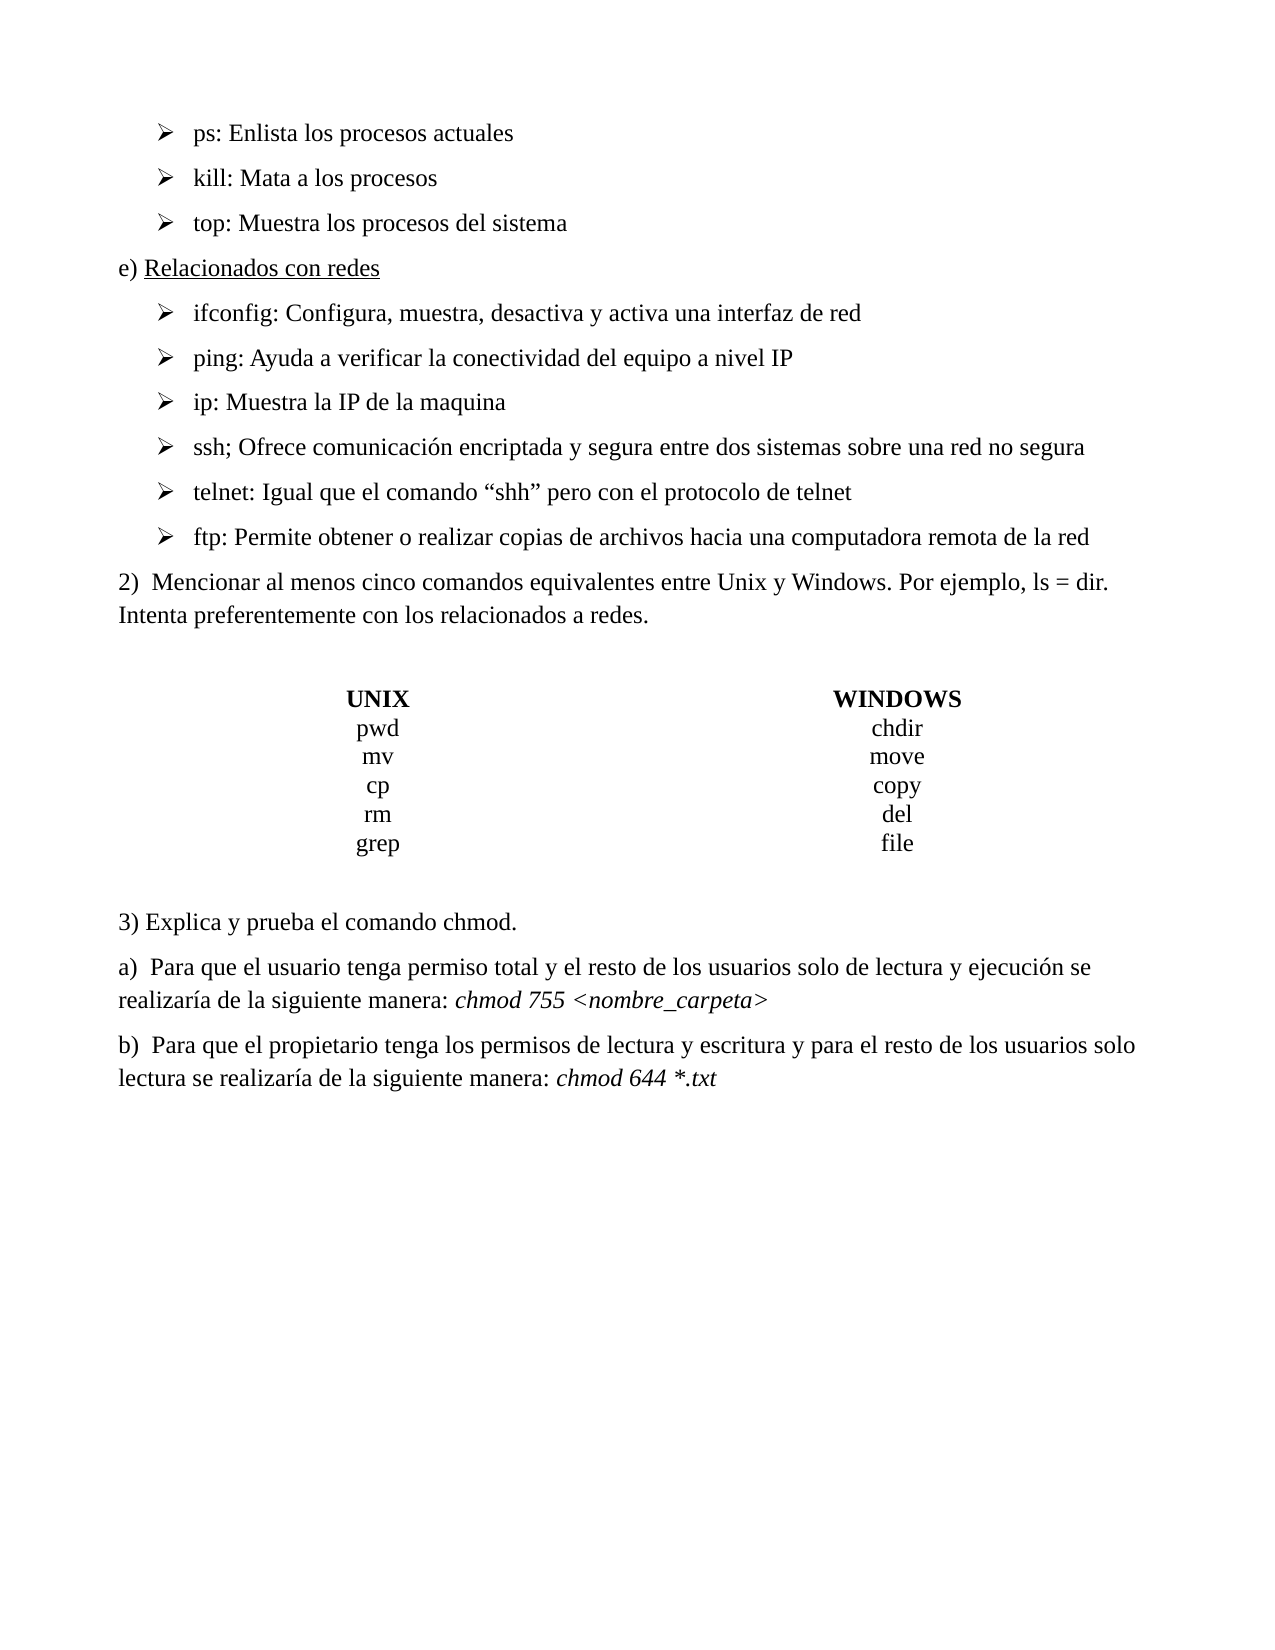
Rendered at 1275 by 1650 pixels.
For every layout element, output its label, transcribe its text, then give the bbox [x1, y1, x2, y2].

table_cell pwd [118, 713, 637, 741]
table_cell chdir [638, 713, 1157, 741]
list ssh; Ofrece comunicación encriptada y segura entre dos sistemas sobre una red no segura [156, 432, 1157, 461]
list kill: Mata a los procesos [156, 163, 1157, 192]
table_cell move [638, 741, 1157, 770]
text 3) Explica y prueba el comando chmod. [118, 907, 1157, 936]
table_cell rm [118, 799, 637, 828]
table_header UNIX [118, 684, 637, 713]
list ip: Muestra la IP de la maquina [156, 387, 1157, 416]
list ps: Enlista los procesos actuales [156, 118, 1157, 147]
table_cell file [638, 828, 1157, 856]
table_cell del [638, 799, 1157, 828]
text 2) Mencionar al menos cinco comandos equivalentes entre Unix y Windows. Por ejemplo, ls = dir. Intenta preferentemente con los relacionados a redes. [118, 567, 1157, 629]
list top: Muestra los procesos del sistema [156, 208, 1157, 237]
text e) Relacionados con redes [118, 253, 1157, 282]
text b) Para que el propietario tenga los permisos de lectura y escritura y para el resto de los usuarios solo lectura se realizaría de la siguiente manera: chmod 644 *.txt [118, 1030, 1157, 1092]
table_cell grep [118, 828, 637, 856]
text a) Para que el usuario tenga permiso total y el resto de los usuarios solo de lectura y ejecución se realizaría de la siguiente manera: chmod 755 <nombre_carpeta> [118, 952, 1157, 1014]
list ifconfig: Configura, muestra, desactiva y activa una interfaz de red [156, 298, 1157, 326]
table_cell cp [118, 770, 637, 799]
table_cell mv [118, 741, 637, 770]
table_cell copy [638, 770, 1157, 799]
list ping: Ayuda a verificar la conectividad del equipo a nivel IP [156, 343, 1157, 371]
list telnet: Igual que el comando “shh” pero con el protocolo de telnet [156, 477, 1157, 506]
list ftp: Permite obtener o realizar copias de archivos hacia una computadora remota de la red [156, 522, 1157, 551]
table_header WINDOWS [638, 684, 1157, 713]
